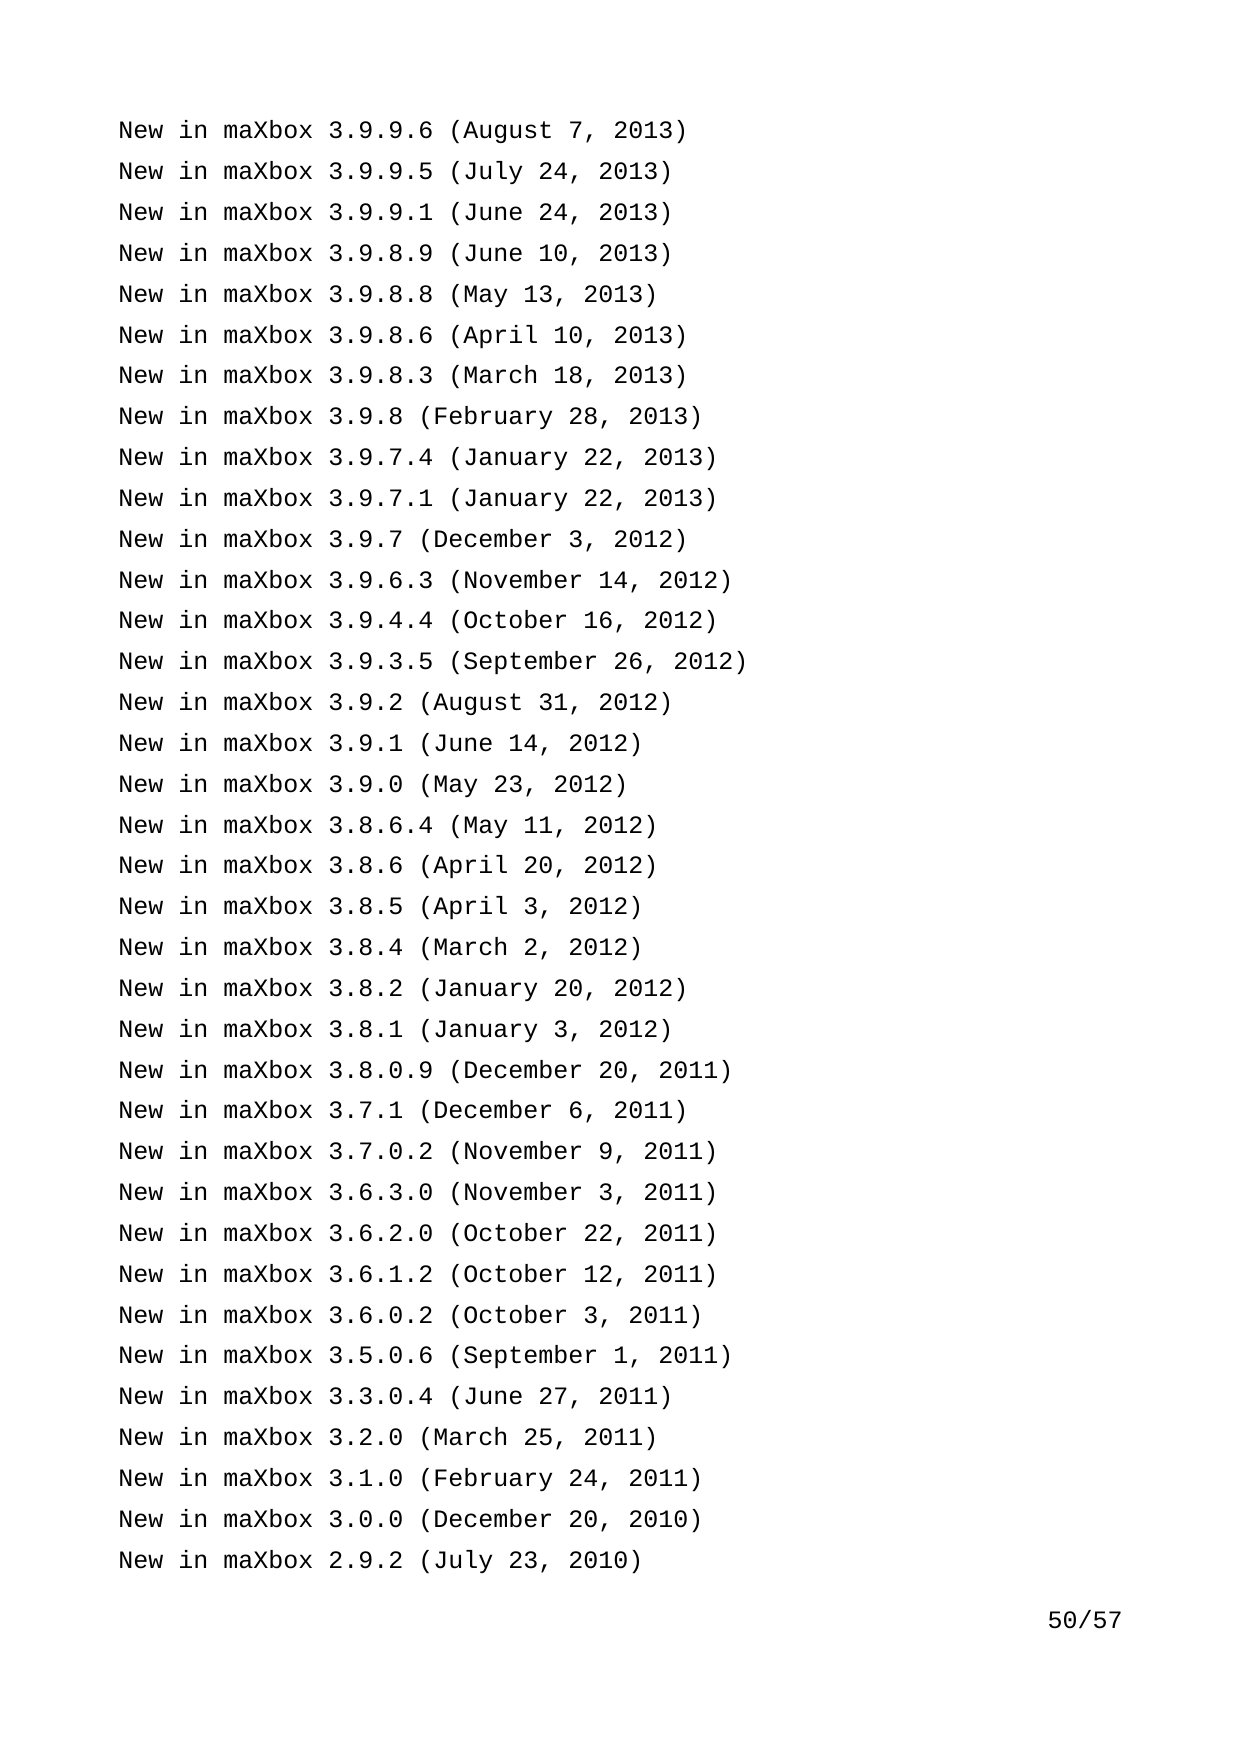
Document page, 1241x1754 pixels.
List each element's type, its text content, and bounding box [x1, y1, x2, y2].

text New in maXbox 3.9.9.6 (August 7, 2013) [118, 118, 1122, 146]
text New in maXbox 3.9.8.3 (March 18, 2013) [118, 363, 1122, 391]
text New in maXbox 3.9.2 (August 31, 2012) [118, 690, 1122, 718]
text New in maXbox 3.8.6.4 (May 11, 2012) [118, 812, 1122, 841]
text New in maXbox 3.8.0.9 (December 20, 2011) [118, 1057, 1122, 1086]
text New in maXbox 3.8.2 (January 20, 2012) [118, 976, 1122, 1004]
text New in maXbox 3.9.7.4 (January 22, 2013) [118, 445, 1122, 473]
text New in maXbox 3.6.2.0 (October 22, 2011) [118, 1221, 1122, 1249]
text New in maXbox 3.9.8.6 (April 10, 2013) [118, 322, 1122, 351]
text New in maXbox 3.5.0.6 (September 1, 2011) [118, 1343, 1122, 1371]
text New in maXbox 3.8.6 (April 20, 2012) [118, 853, 1122, 881]
text New in maXbox 3.9.6.3 (November 14, 2012) [118, 567, 1122, 596]
text New in maXbox 3.9.7 (December 3, 2012) [118, 526, 1122, 555]
text New in maXbox 3.8.1 (January 3, 2012) [118, 1016, 1122, 1045]
text New in maXbox 3.6.1.2 (October 12, 2011) [118, 1261, 1122, 1290]
text New in maXbox 3.9.7.1 (January 22, 2013) [118, 486, 1122, 514]
text New in maXbox 3.1.0 (February 24, 2011) [118, 1466, 1122, 1494]
text New in maXbox 3.3.0.4 (June 27, 2011) [118, 1384, 1122, 1412]
text New in maXbox 3.9.9.5 (July 24, 2013) [118, 159, 1122, 187]
text New in maXbox 3.2.0 (March 25, 2011) [118, 1425, 1122, 1453]
text New in maXbox 3.9.0 (May 23, 2012) [118, 771, 1122, 800]
text New in maXbox 3.9.4.4 (October 16, 2012) [118, 608, 1122, 636]
text New in maXbox 3.7.0.2 (November 9, 2011) [118, 1139, 1122, 1167]
text New in maXbox 3.9.8 (February 28, 2013) [118, 404, 1122, 432]
text New in maXbox 3.9.8.8 (May 13, 2013) [118, 281, 1122, 310]
text New in maXbox 2.9.2 (July 23, 2010) [118, 1547, 1122, 1576]
text New in maXbox 3.9.3.5 (September 26, 2012) [118, 649, 1122, 677]
text New in maXbox 3.9.8.9 (June 10, 2013) [118, 241, 1122, 269]
text New in maXbox 3.6.0.2 (October 3, 2011) [118, 1302, 1122, 1331]
text New in maXbox 3.8.4 (March 2, 2012) [118, 935, 1122, 963]
text New in maXbox 3.9.9.1 (June 24, 2013) [118, 200, 1122, 228]
text New in maXbox 3.6.3.0 (November 3, 2011) [118, 1180, 1122, 1208]
text New in maXbox 3.7.1 (December 6, 2011) [118, 1098, 1122, 1126]
text New in maXbox 3.9.1 (June 14, 2012) [118, 731, 1122, 759]
text New in maXbox 3.8.5 (April 3, 2012) [118, 894, 1122, 922]
text New in maXbox 3.0.0 (December 20, 2010) [118, 1506, 1122, 1535]
